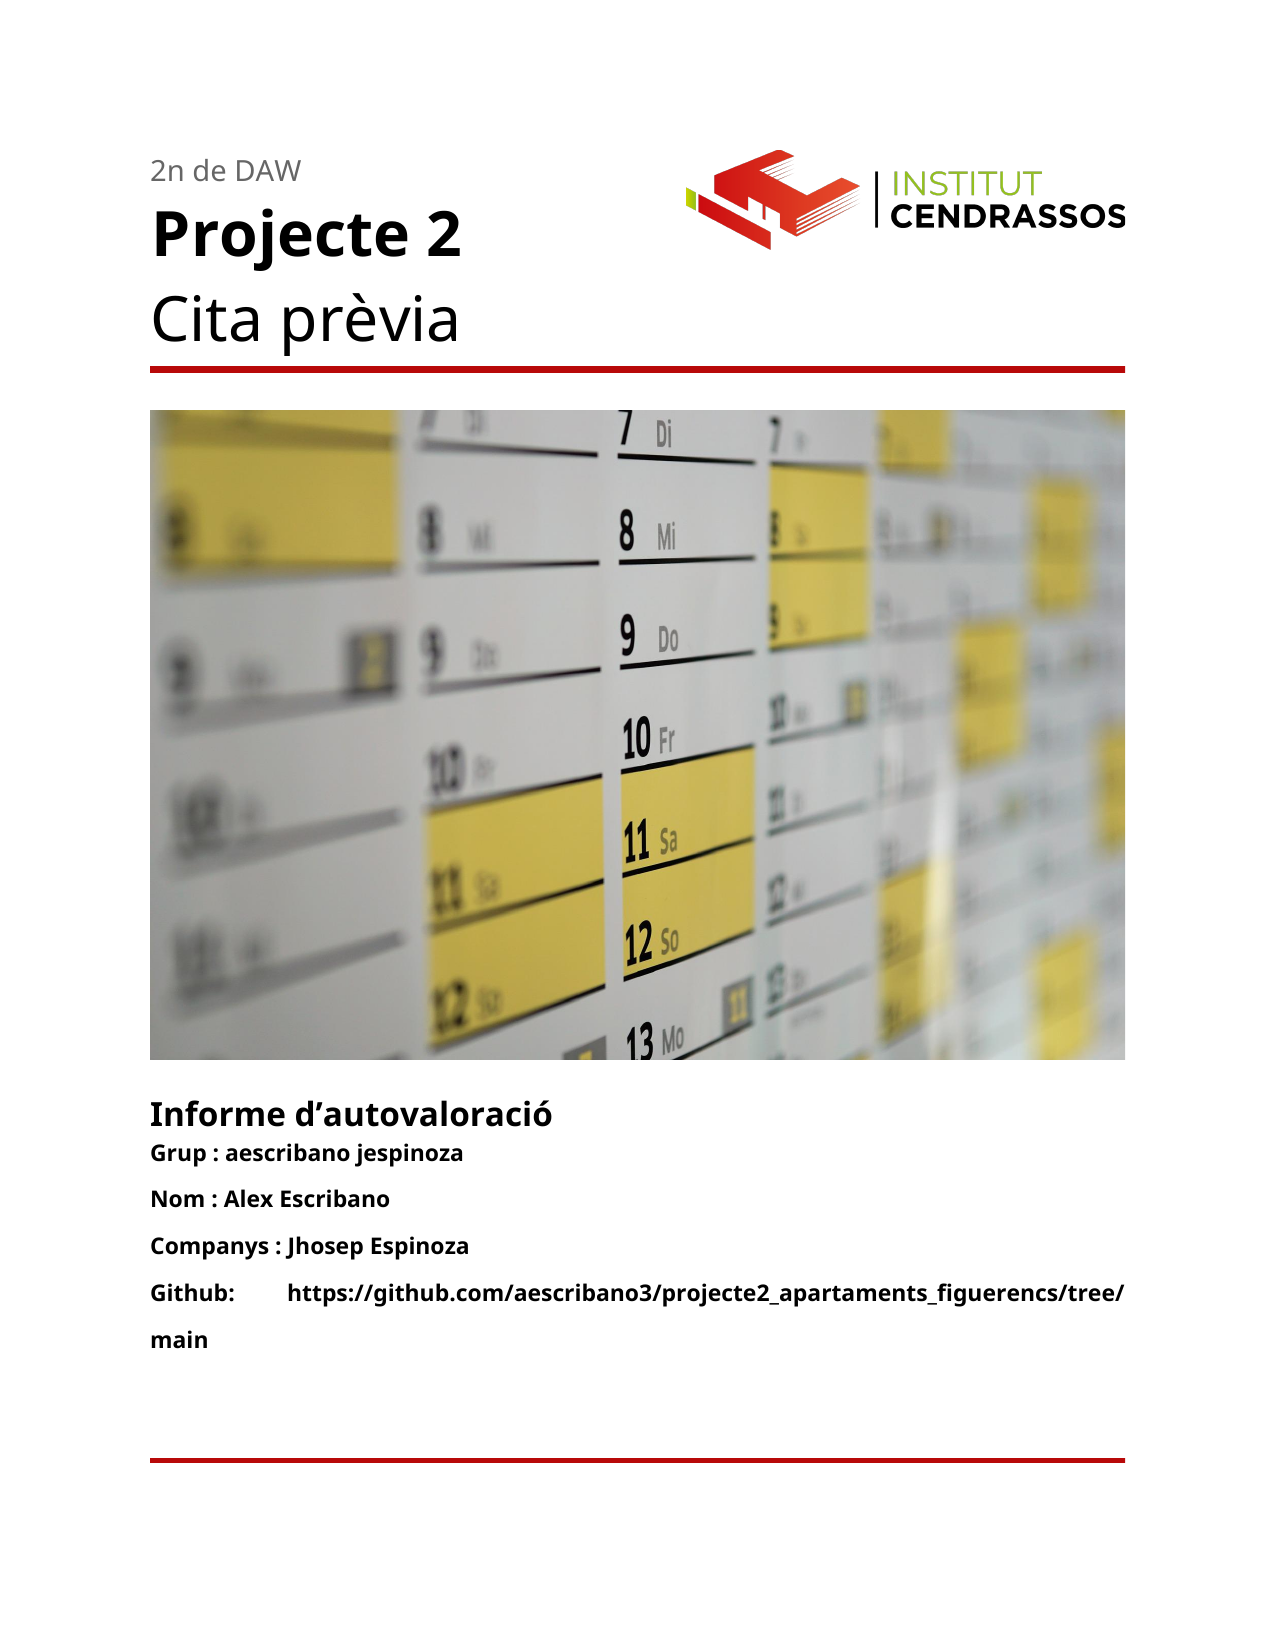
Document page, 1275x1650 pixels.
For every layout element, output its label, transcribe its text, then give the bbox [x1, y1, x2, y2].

title Projecte 2 [150, 190, 1125, 275]
text Github: https://github.com/aescribano3/projecte2_apartaments_figuerencs/tree/main [150, 1277, 1125, 1355]
subtitle Informe d’autovaloració [150, 1091, 1125, 1137]
picture [150, 410, 1125, 1060]
text Nom : Alex Escribano [150, 1183, 1125, 1215]
text Grup : aescribano jespinoza [150, 1137, 1125, 1168]
subtitle Cita prèvia [150, 275, 1125, 360]
text Companys : Jhosep Espinoza [150, 1230, 1125, 1262]
picture [150, 366, 1125, 373]
picture [150, 1458, 1125, 1463]
text 2n de DAW [150, 150, 1125, 190]
